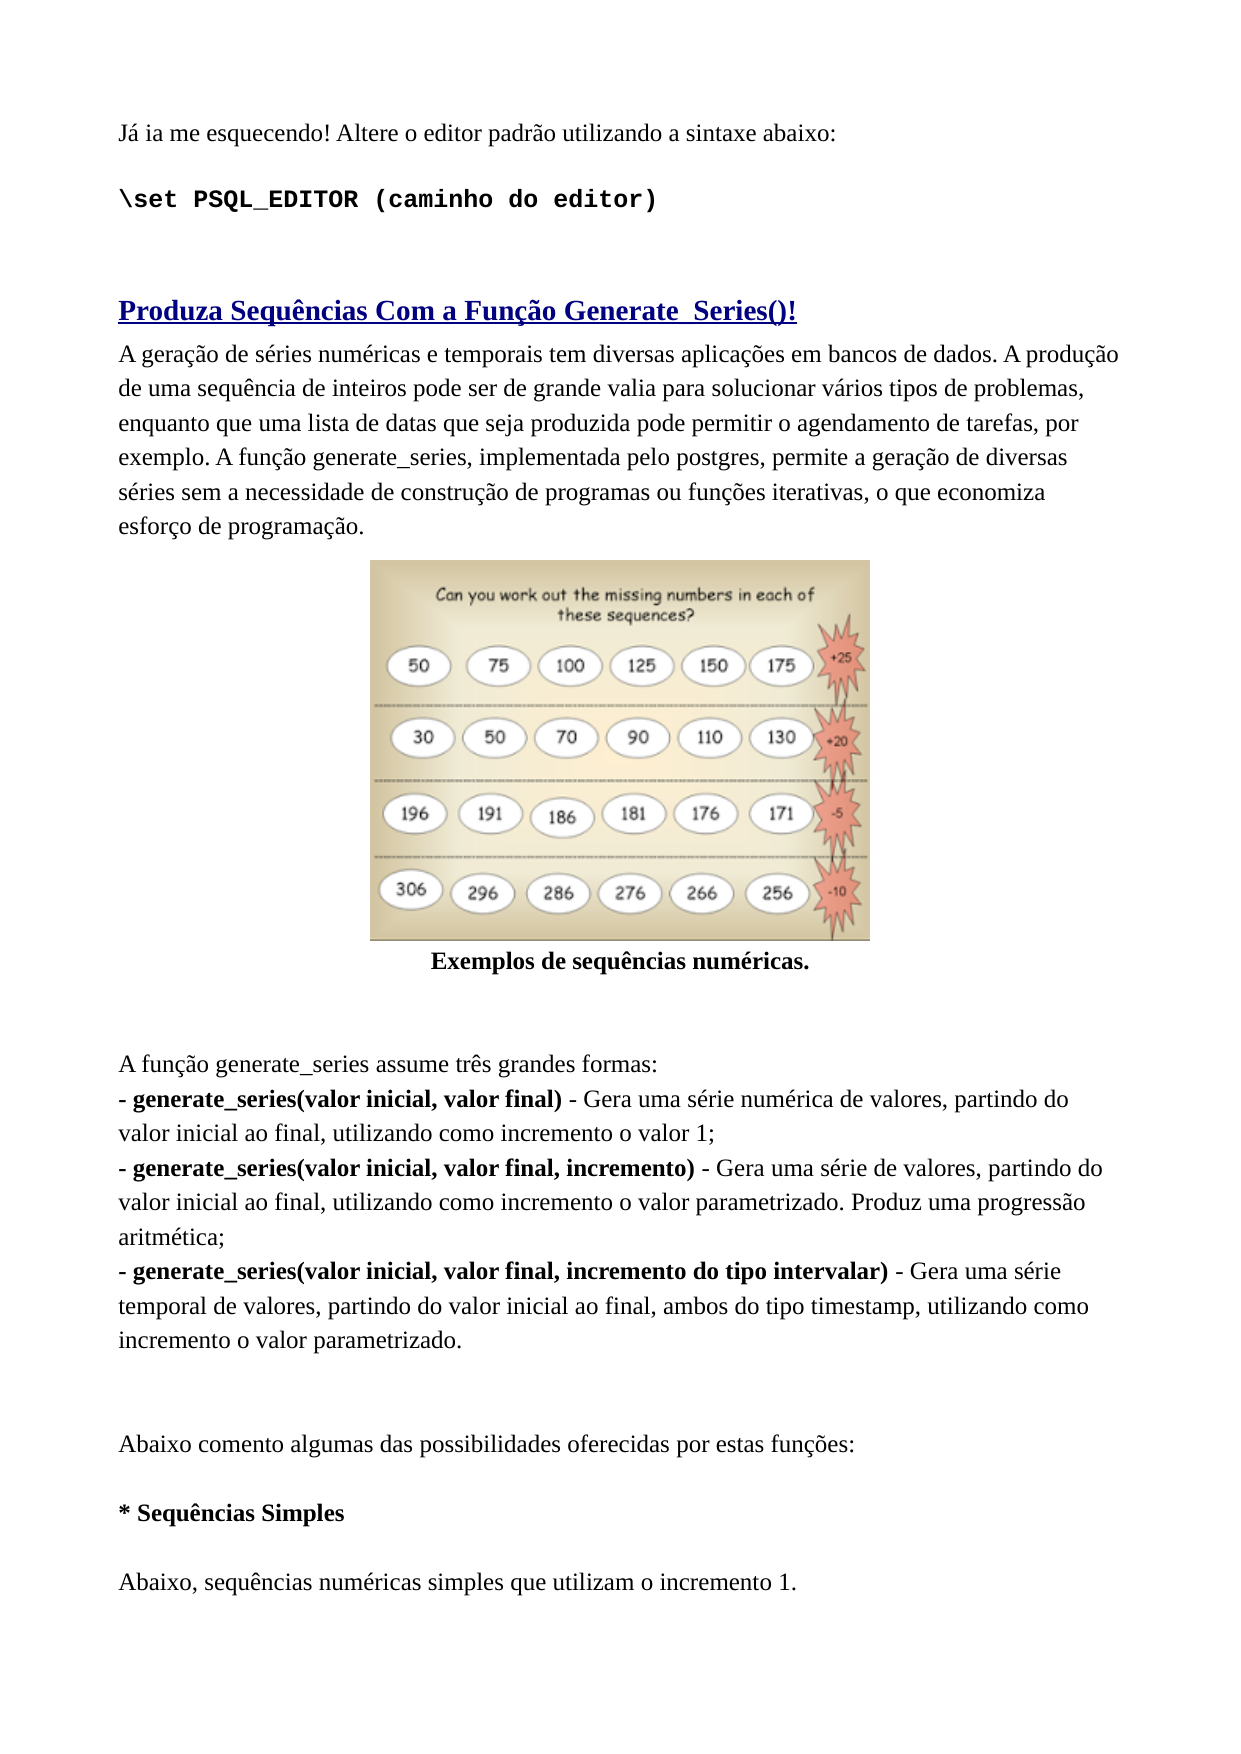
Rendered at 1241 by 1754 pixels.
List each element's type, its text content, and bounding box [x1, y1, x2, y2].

text Já ia me esquecendo! Altere o editor padrão utilizando a sintaxe abaixo: \set PSQL_EDITOR (caminho do editor) [118, 118, 1122, 215]
text A função generate_series assume três grandes formas: - generate_series(valor inicial, valor final) - Gera uma série numérica de valores, partindo do valor inicial ao final, utilizando como incremento o valor 1; - generate_series(valor inicial, valor final, incremento) - Gera uma série de valores, partindo do valor inicial ao final, utilizando como incremento o valor parametrizado. Produz uma progressão aritmética; - generate_series(valor inicial, valor final, incremento do tipo intervalar) - Gera uma série temporal de valores, partindo do valor inicial ao final, ambos do tipo timestamp, utilizando como incremento o valor parametrizado. Abaixo comento algumas das possibilidades oferecidas por estas funções: * Sequências Simples Abaixo, sequências numéricas simples que utilizam o incremento 1. [118, 980, 1122, 1630]
picture [370, 560, 870, 941]
subtitle Produza Sequências Com a Função Generate_Series()! [118, 293, 1122, 327]
text Exemplos de sequências numéricas. [118, 946, 1122, 975]
text A geração de séries numéricas e temporais tem diversas aplicações em bancos de dados. A produção de uma sequência de inteiros pode ser de grande valia para solucionar vários tipos de problemas, enquanto que uma lista de datas que seja produzida pode permitir o agendamento de tarefas, por exemplo. A função generate_series, implementada pelo postgres, permite a geração de diversas séries sem a necessidade de construção de programas ou funções iterativas, o que economiza esforço de programação. [118, 339, 1122, 540]
